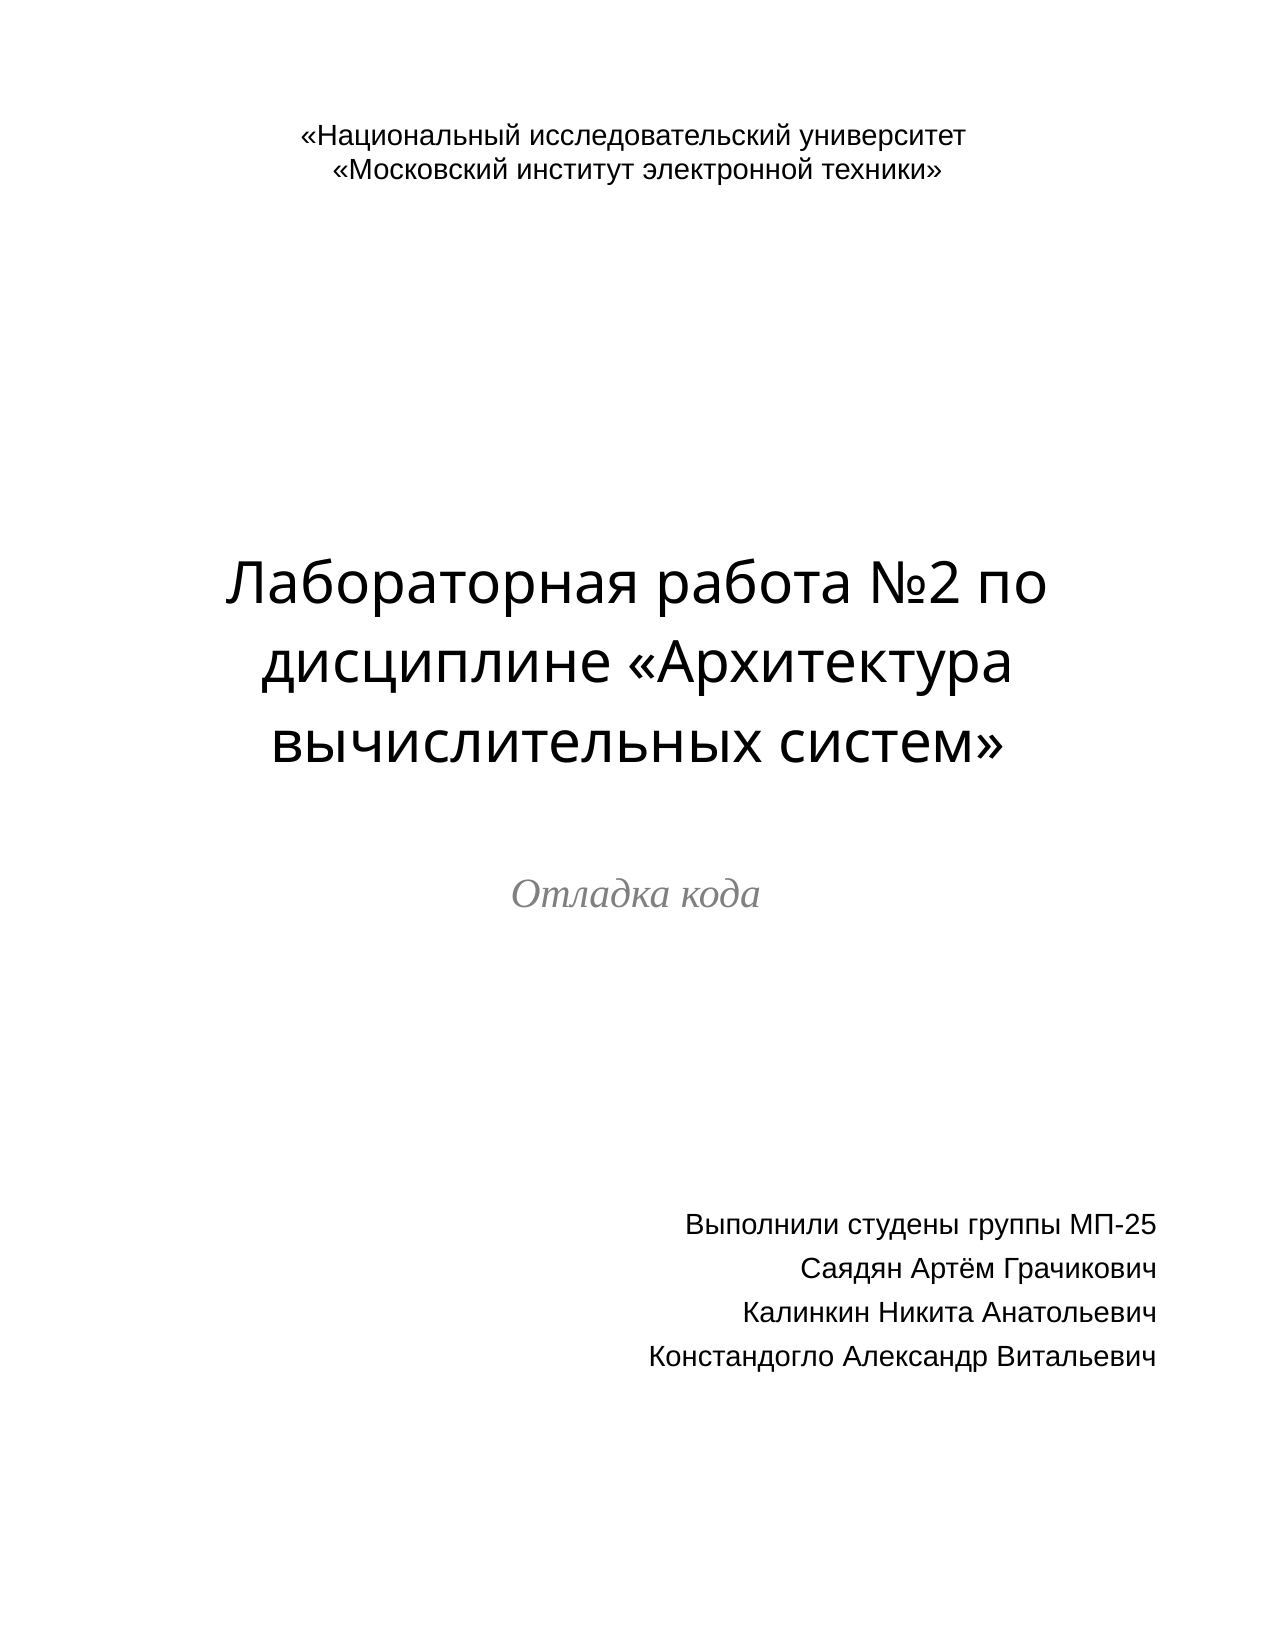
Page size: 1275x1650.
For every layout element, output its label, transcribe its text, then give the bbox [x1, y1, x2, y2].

text Саядян Артём Грачикович [118, 1251, 1157, 1284]
text «Московский институт электронной техники» [118, 152, 1157, 185]
text Отладка кода [118, 869, 1157, 917]
text «Национальный исследовательский университет [118, 118, 1157, 152]
text Выполнили студены группы МП-25 [118, 1207, 1157, 1240]
text Констандогло Александр Витальевич [118, 1339, 1157, 1372]
text Лабораторная работа №2 по дисциплине «Архитектура вычислительных систем» [118, 541, 1157, 779]
text Калинкин Никита Анатольевич [118, 1295, 1157, 1328]
